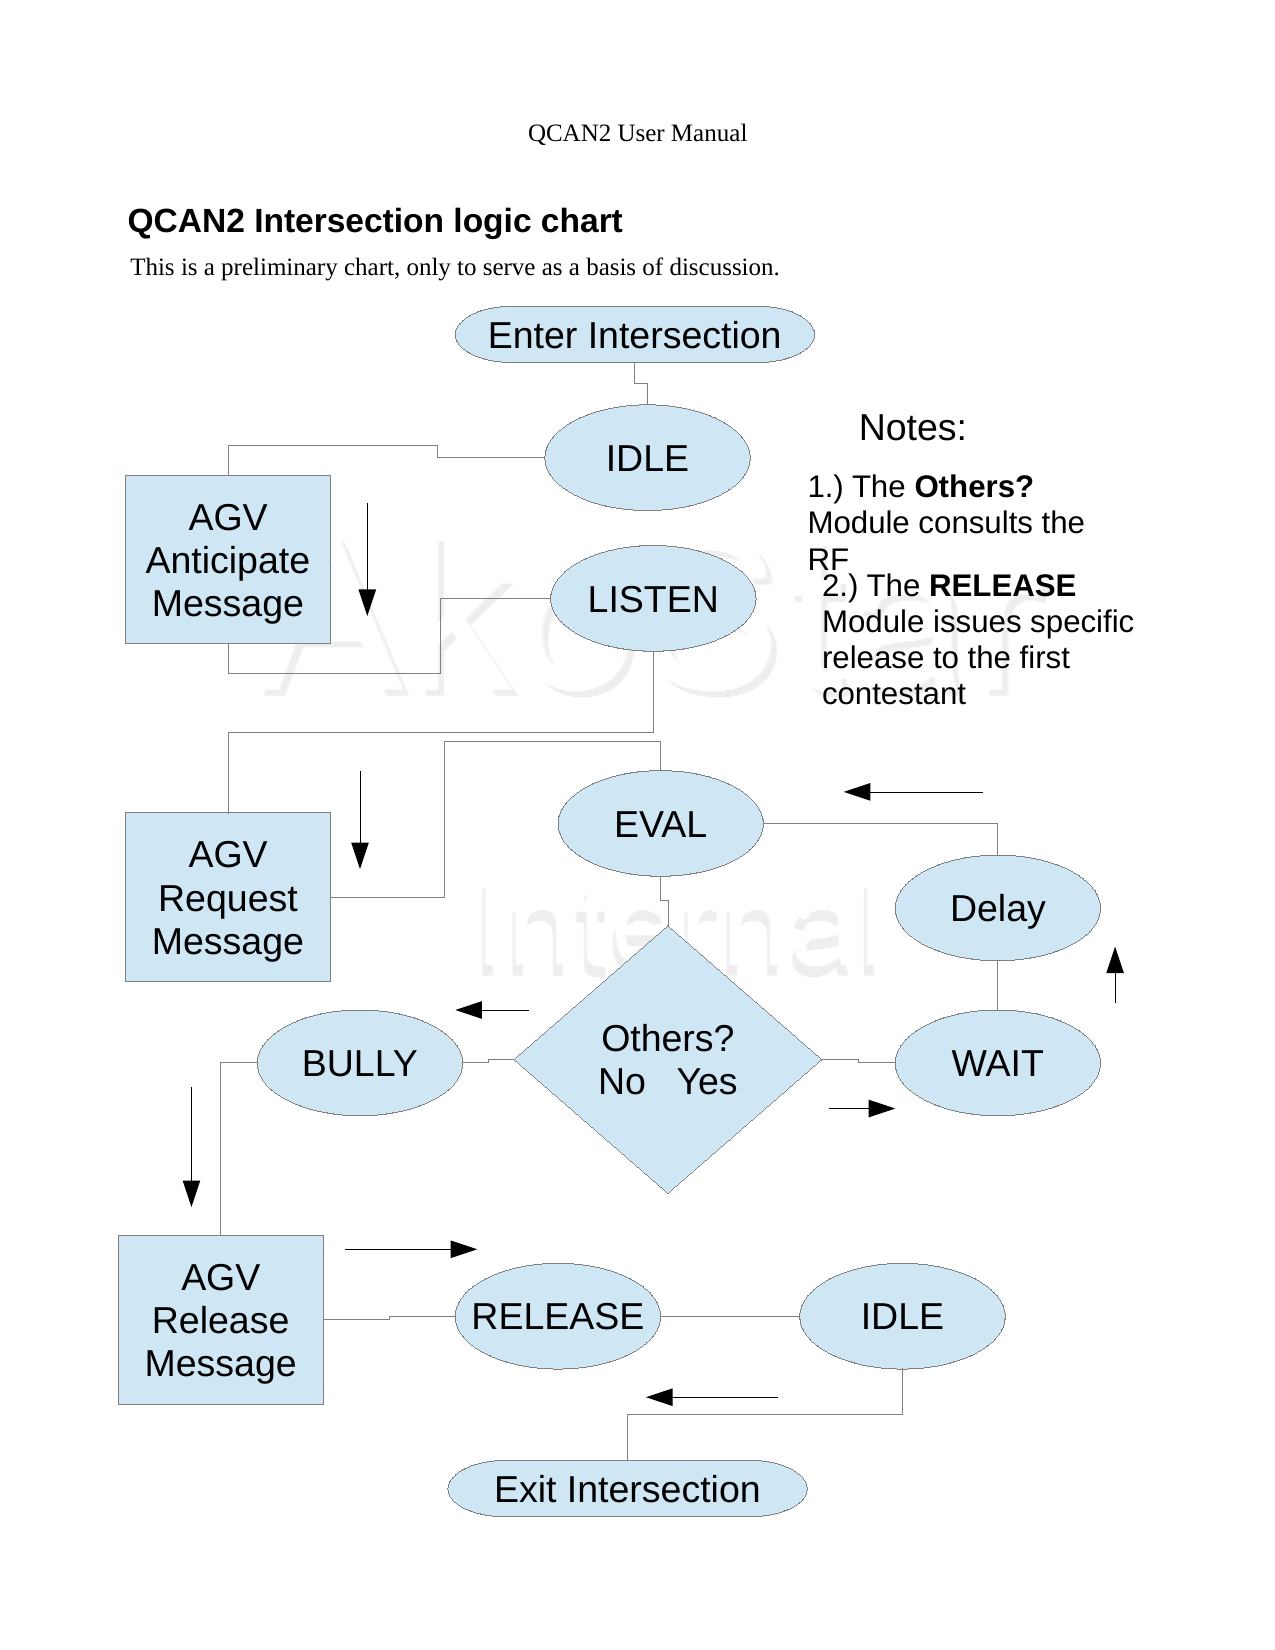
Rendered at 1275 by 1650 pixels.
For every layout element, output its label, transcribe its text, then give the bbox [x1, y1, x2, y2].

picture [890, 424, 901, 438]
picture [237, 599, 653, 732]
picture [922, 424, 933, 428]
picture [237, 742, 668, 1062]
picture [237, 424, 1038, 897]
picture [237, 424, 566, 457]
picture [872, 424, 879, 435]
picture [998, 957, 1038, 1013]
subtitle QCAN2 Intersection logic chart [118, 201, 1157, 240]
picture [661, 824, 997, 1062]
picture [237, 1060, 1038, 1225]
text This is a preliminary chart, only to serve as a basis of discussion. [118, 252, 1157, 281]
